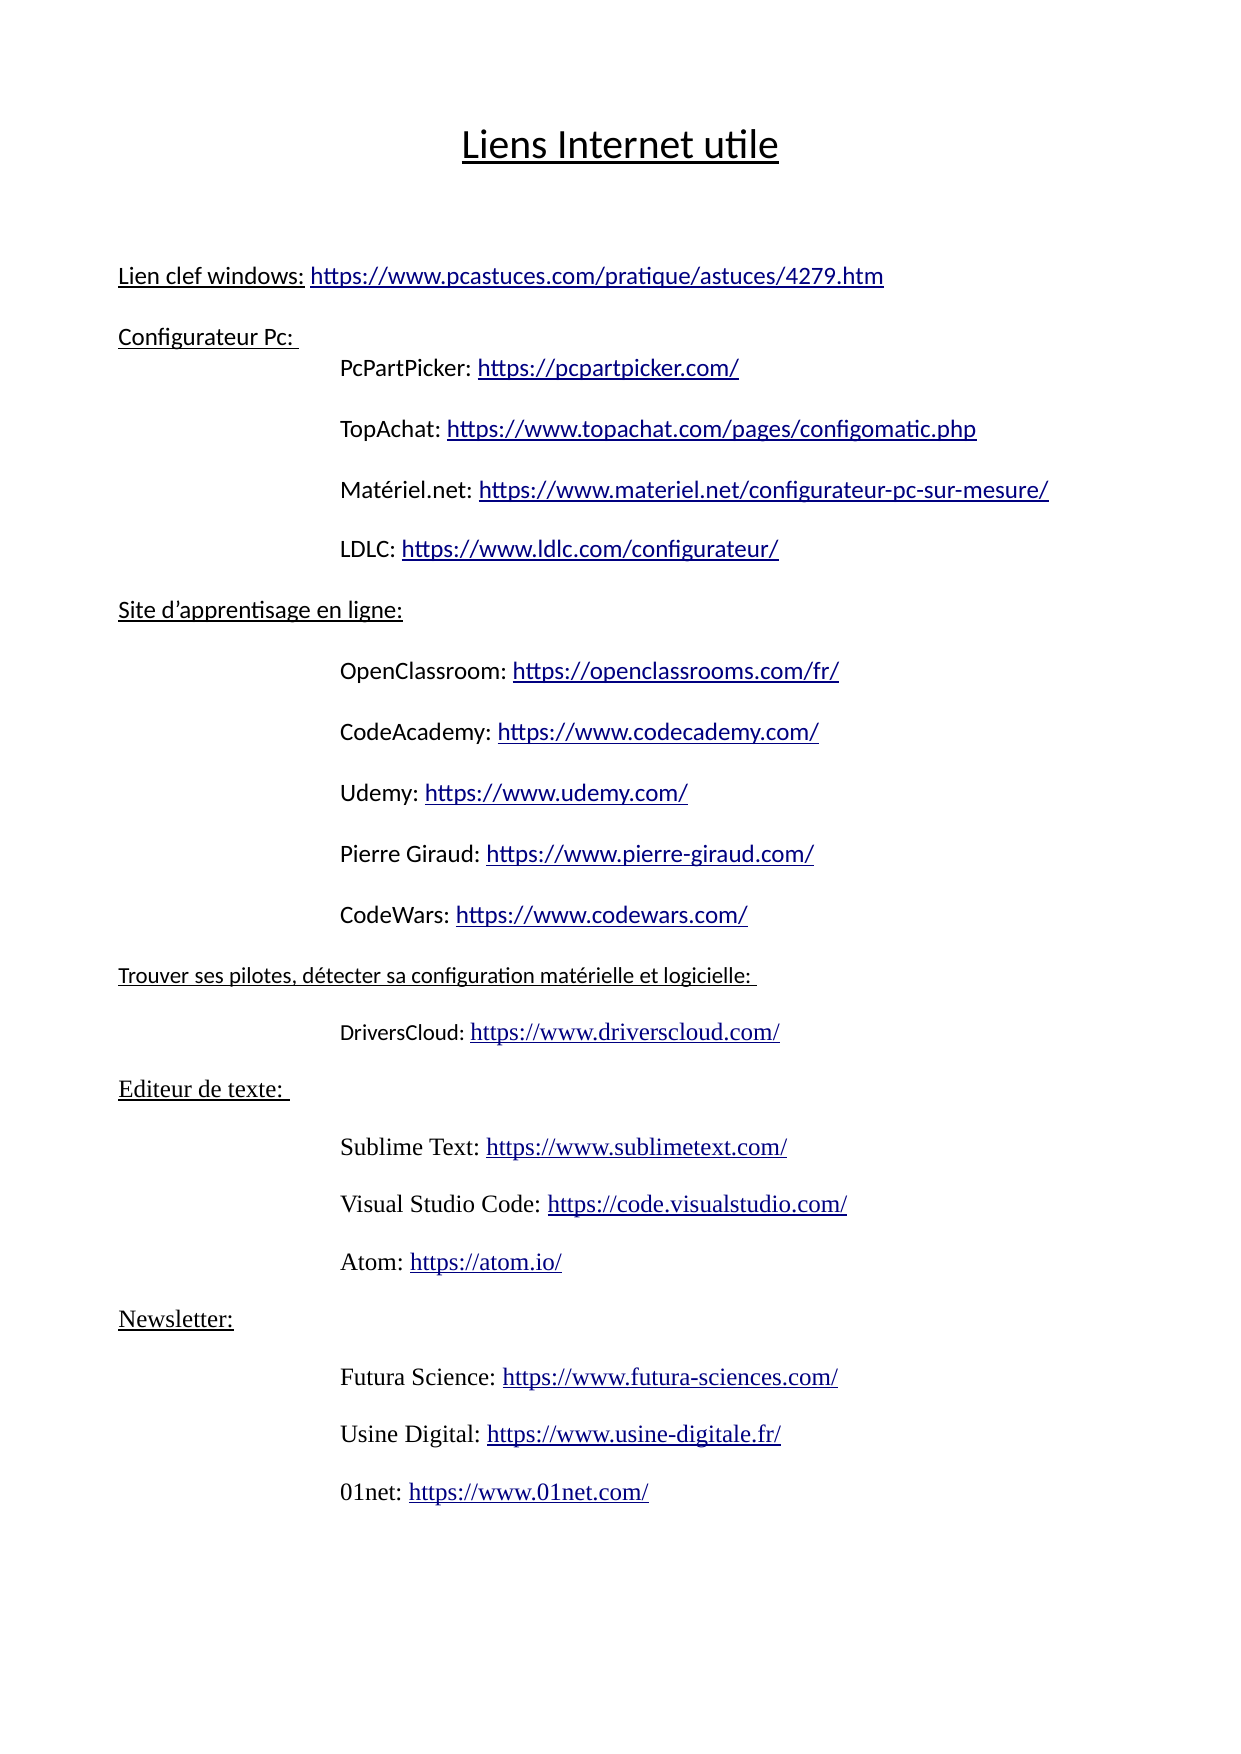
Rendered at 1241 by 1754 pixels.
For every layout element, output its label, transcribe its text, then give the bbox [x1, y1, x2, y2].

text Sublime Text: https://www.sublimetext.com/ [118, 1132, 1122, 1161]
text CodeAcademy: https://www.codecademy.com/ [266, 717, 1122, 747]
text Trouver ses pilotes, détecter sa configuration matérielle et logicielle: [118, 961, 1122, 989]
text OpenClassroom: https://openclassrooms.com/fr/ [340, 656, 1122, 686]
text TopAchat: https://www.topachat.com/pages/configomatic.php [340, 413, 1122, 444]
text Pierre Giraud: https://www.pierre-giraud.com/ [266, 839, 1122, 869]
text DriversCloud: https://www.driverscloud.com/ [266, 1017, 1122, 1046]
text 01net: https://www.01net.com/ [118, 1477, 1122, 1506]
text Lien clef windows: https://www.pcastuces.com/pratique/astuces/4279.htm [118, 261, 1122, 291]
text Matériel.net: https://www.materiel.net/configurateur-pc-sur-mesure/ [340, 474, 1122, 505]
text PcPartPicker: https://pcpartpicker.com/ [340, 352, 1122, 383]
text Liens Internet utile [118, 118, 1122, 169]
text LDLC: https://www.ldlc.com/configurateur/ [118, 533, 1122, 564]
text Newsletter: [118, 1304, 1122, 1333]
text Site d’apprentisage en ligne: [118, 594, 1122, 625]
text Udemy: https://www.udemy.com/ [266, 778, 1122, 808]
text CodeWars: https://www.codewars.com/ [266, 900, 1122, 930]
text Visual Studio Code: https://code.visualstudio.com/ [118, 1189, 1122, 1218]
text Editeur de texte: [118, 1074, 1122, 1103]
text Futura Science: https://www.futura-sciences.com/ [118, 1362, 1122, 1391]
text Usine Digital: https://www.usine-digitale.fr/ [118, 1419, 1122, 1448]
text Configurateur Pc: [118, 322, 1122, 352]
text Atom: https://atom.io/ [118, 1247, 1122, 1276]
